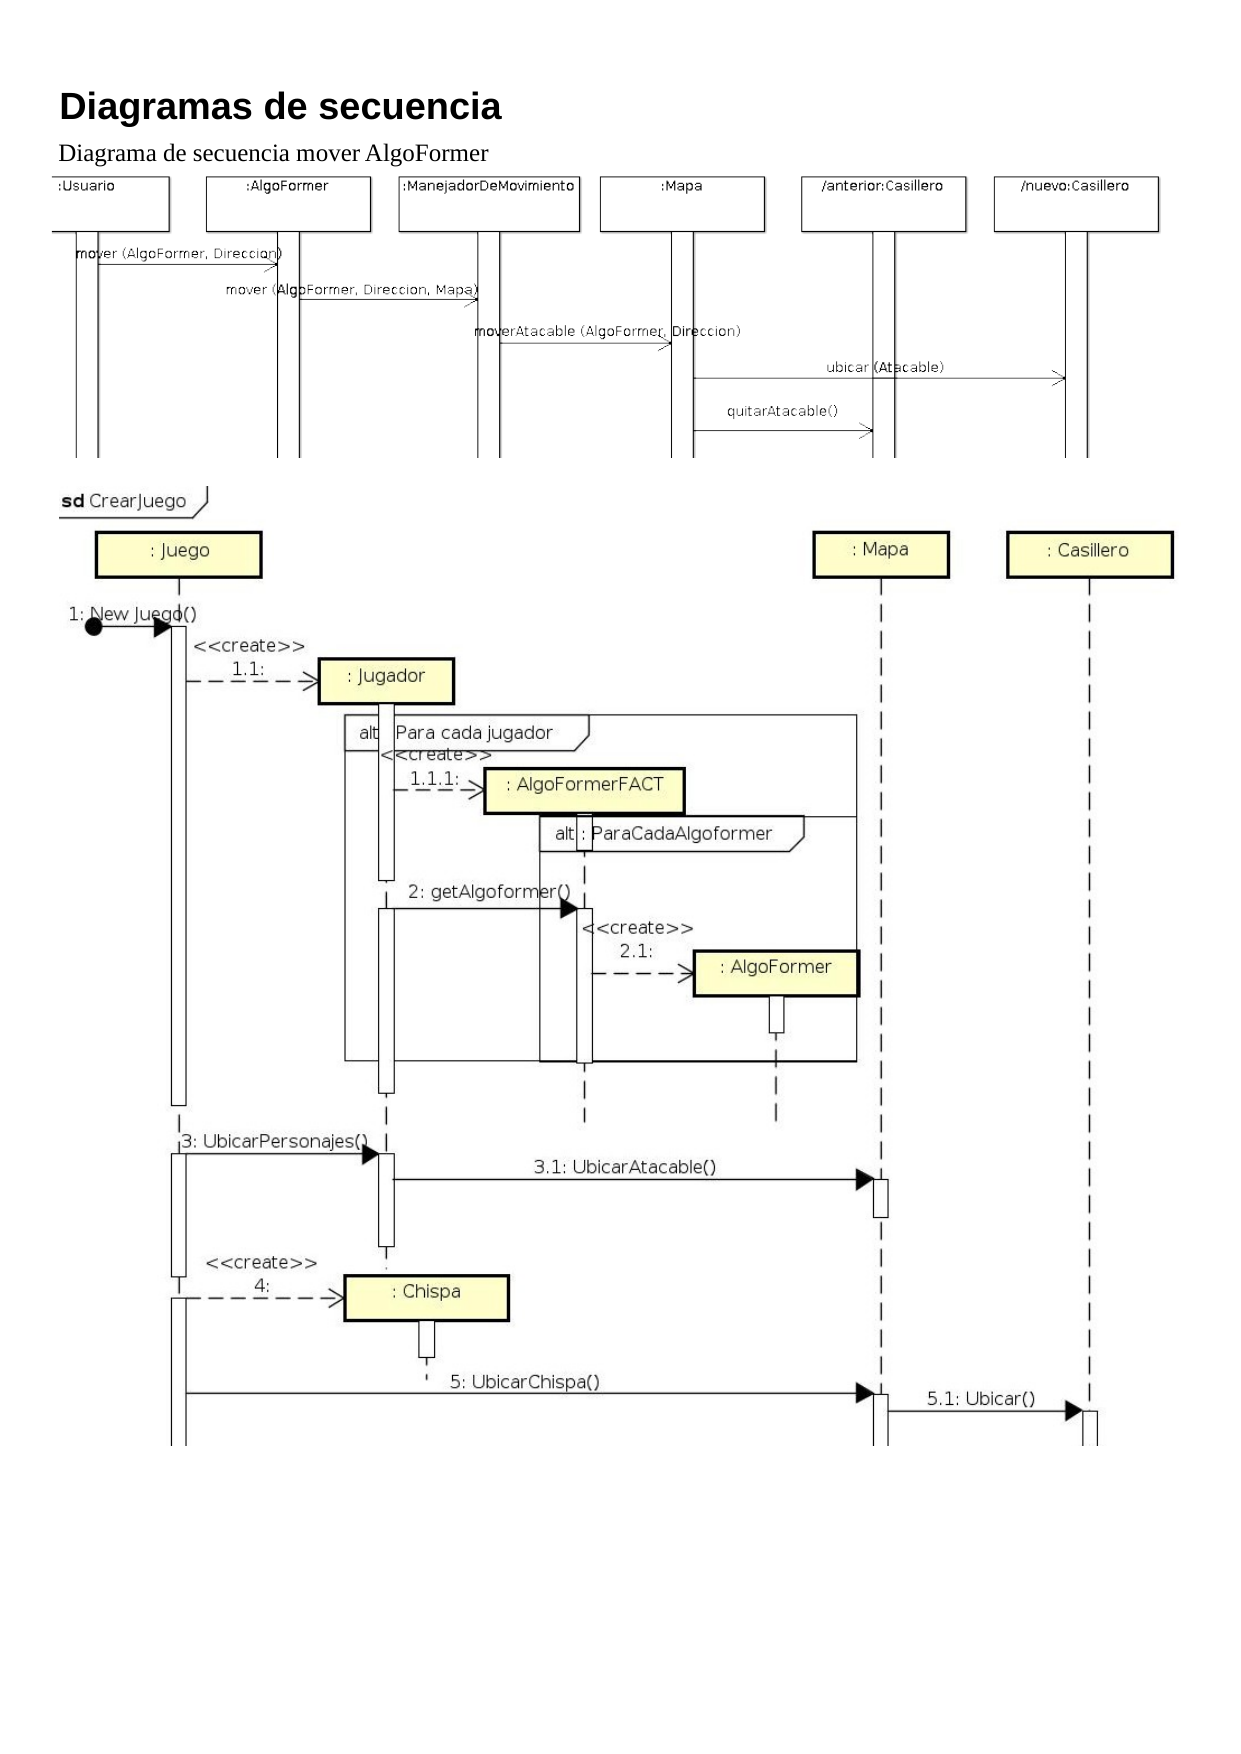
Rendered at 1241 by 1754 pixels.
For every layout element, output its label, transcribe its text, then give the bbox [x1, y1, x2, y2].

picture [59, 486, 1182, 1446]
subtitle Diagramas de secuencia [59, 84, 1181, 128]
picture [51, 165, 1182, 458]
